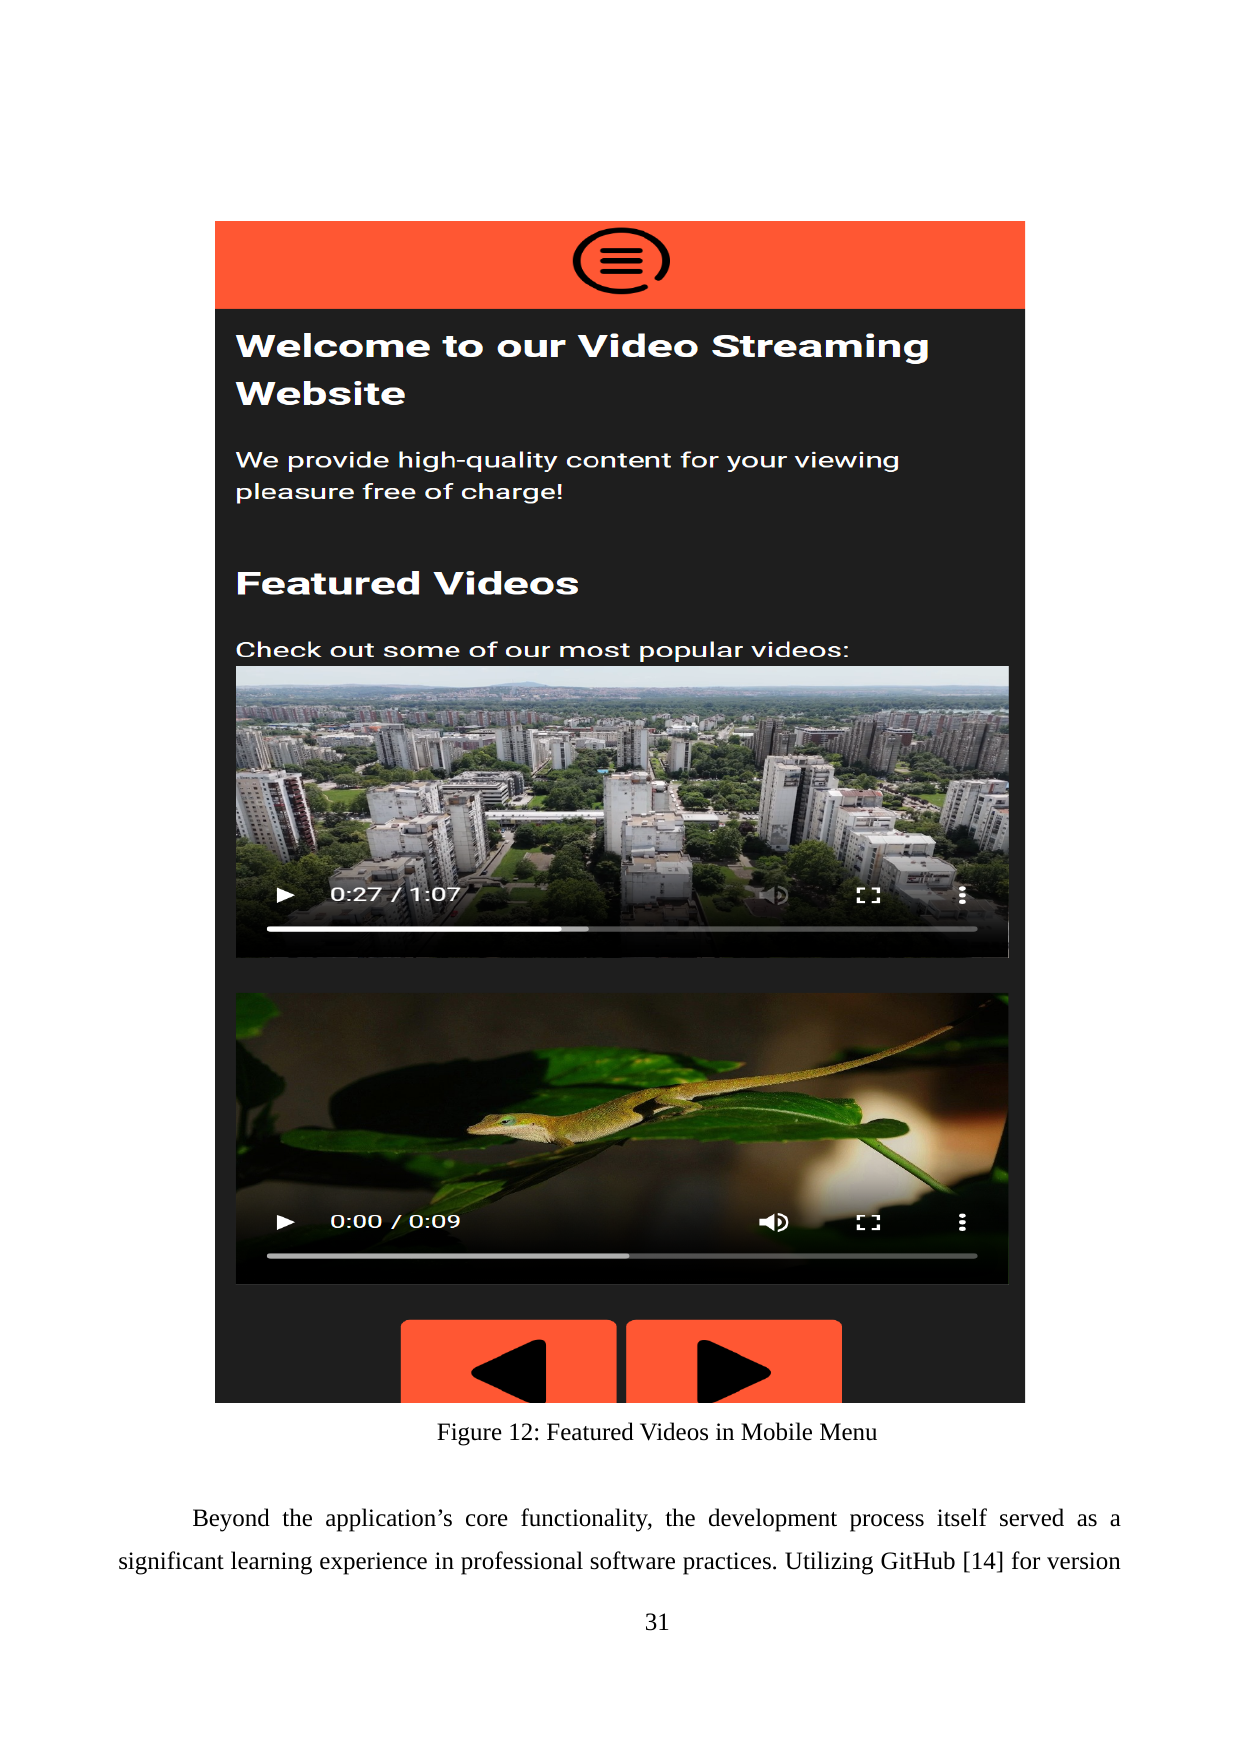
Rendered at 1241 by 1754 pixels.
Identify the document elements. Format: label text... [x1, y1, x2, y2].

picture [215, 221, 1026, 1403]
text Figure 12: Featured Videos in Mobile Menu [118, 221, 1122, 1446]
text Beyond the application’s core functionality, the development process itself served as a significant learning experience in professional software practices. Utilizing GitHub [14] for version [118, 1503, 1122, 1575]
